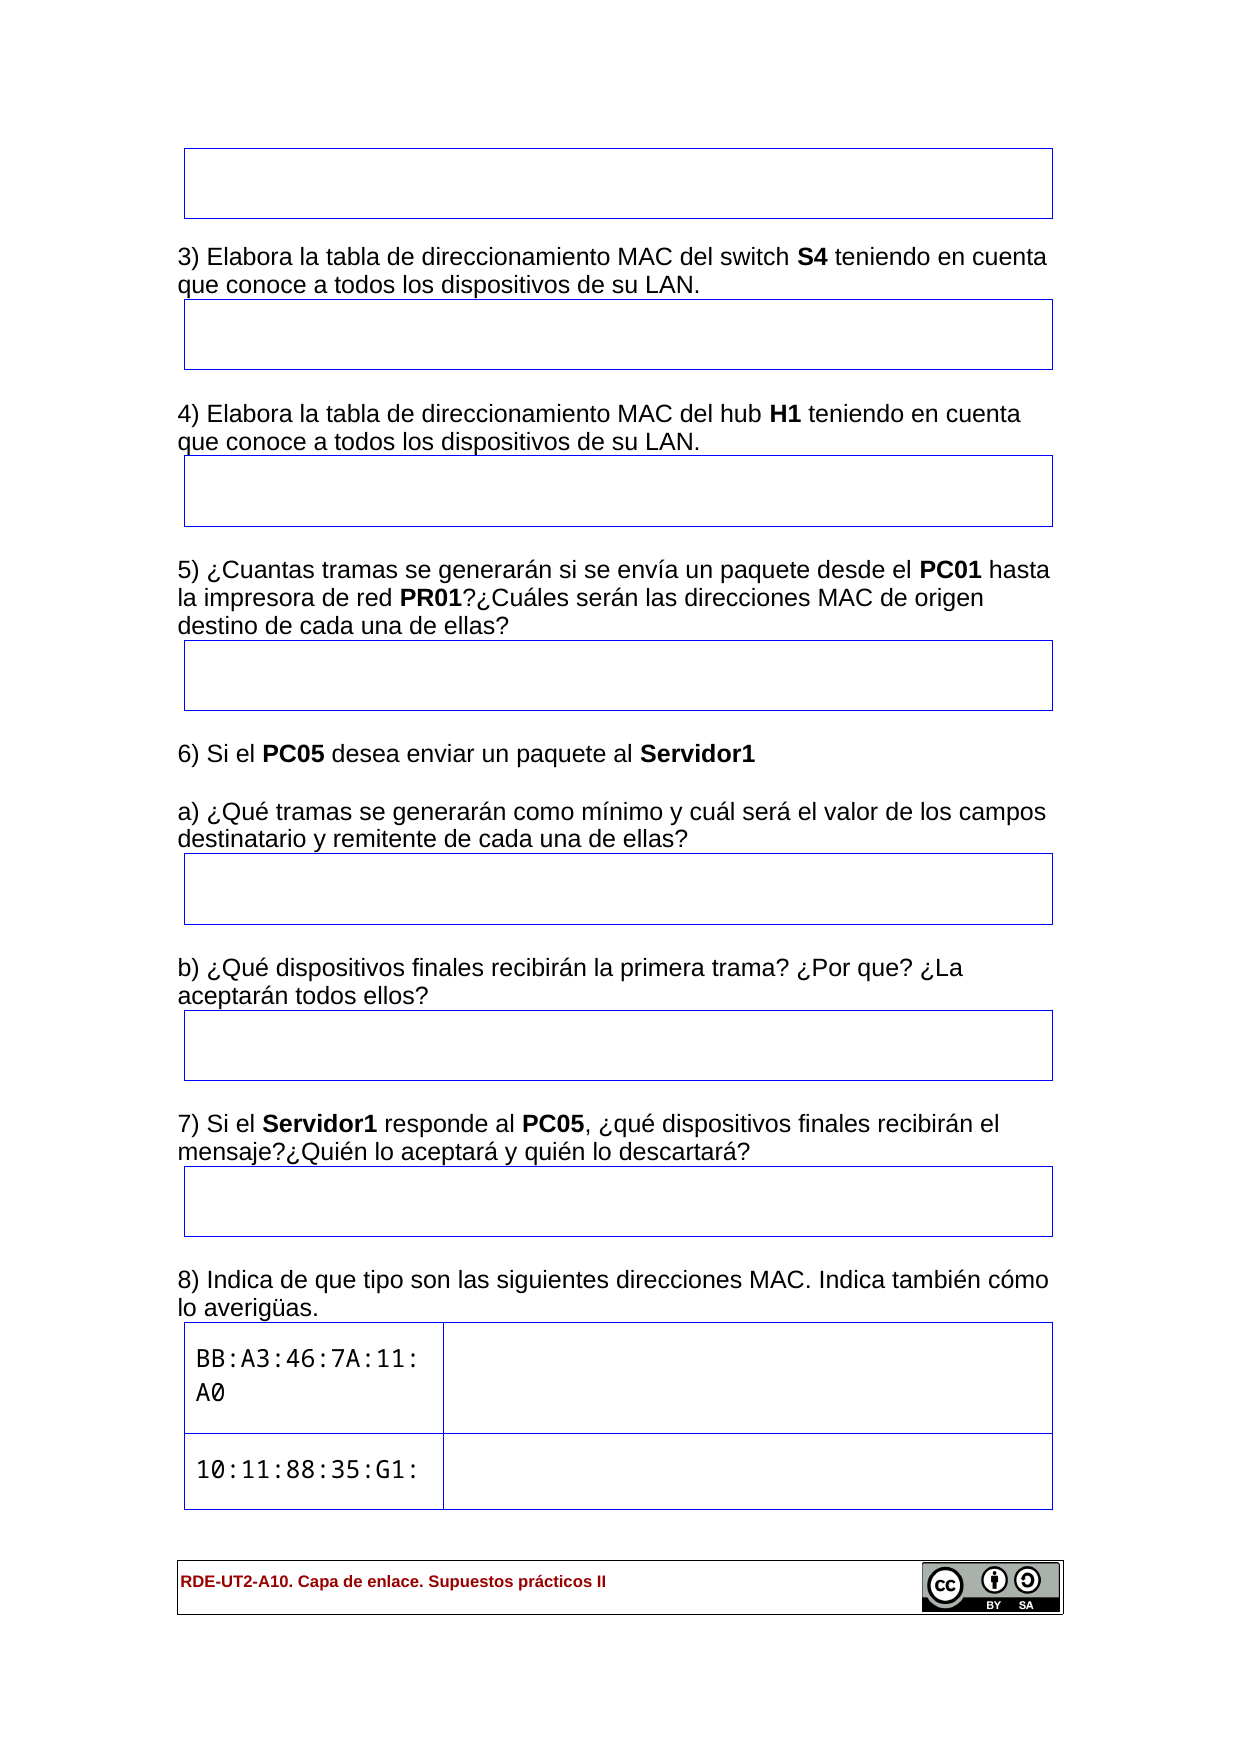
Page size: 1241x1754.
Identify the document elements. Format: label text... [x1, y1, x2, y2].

table_header [185, 149, 1052, 218]
text 4) Elabora la tabla de direccionamiento MAC del hub H1 teniendo en cuenta que conoce a todos los dispositivos de su LAN. [177, 399, 1063, 455]
table_header [444, 1323, 1052, 1433]
table_header [185, 641, 1052, 710]
table_header [185, 456, 1052, 526]
text 3) Elabora la tabla de direccionamiento MAC del switch S4 teniendo en cuenta que conoce a todos los dispositivos de su LAN. [177, 243, 1063, 299]
table_header BB:A3:46:7A:11:A0 [185, 1323, 443, 1433]
table_header [185, 854, 1052, 923]
text 7) Si el Servidor1 responde al PC05, ¿qué dispositivos finales recibirán el mensaje?¿Quién lo aceptará y quién lo descartará? [177, 1110, 1063, 1166]
table_header [185, 1167, 1052, 1236]
table_cell [444, 1434, 1052, 1509]
table_header [185, 300, 1052, 369]
text b) ¿Qué dispositivos finales recibirán la primera trama? ¿Por que? ¿La aceptarán todos ellos? [177, 954, 1063, 1009]
picture [922, 1562, 1060, 1612]
text 5) ¿Cuantas tramas se generarán si se envía un paquete desde el PC01 hasta la impresora de red PR01?¿Cuáles serán las direcciones MAC de origen destino de cada una de ellas? [177, 556, 1063, 640]
text 6) Si el PC05 desea enviar un paquete al Servidor1 [177, 740, 1063, 768]
table_cell 10:11:88:35:G1: [185, 1434, 443, 1509]
table_header [185, 1011, 1052, 1080]
text 8) Indica de que tipo son las siguientes direcciones MAC. Indica también cómo lo averigüas. [177, 1266, 1063, 1322]
text a) ¿Qué tramas se generarán como mínimo y cuál será el valor de los campos destinatario y remitente de cada una de ellas? [177, 797, 1063, 853]
